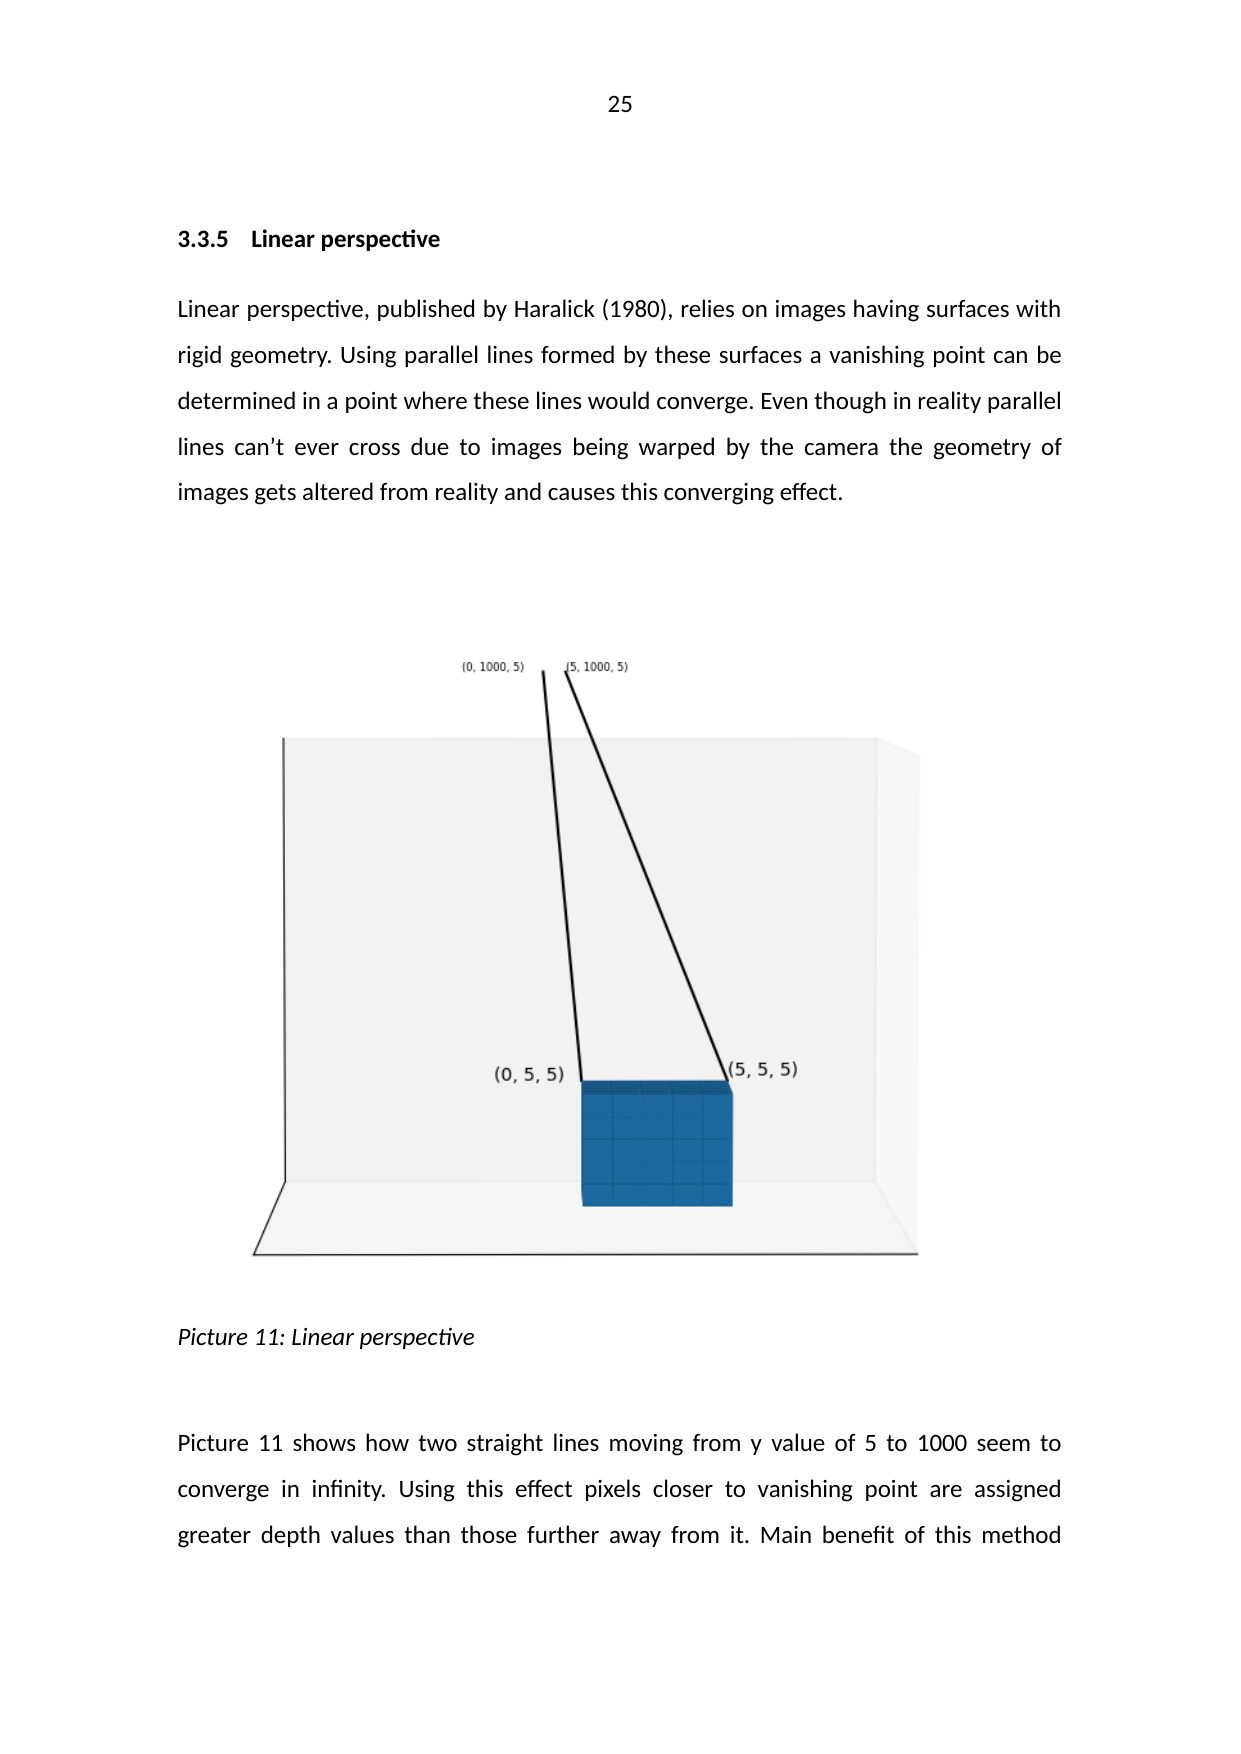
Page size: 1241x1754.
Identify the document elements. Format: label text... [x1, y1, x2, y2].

subtitle Linear perspective [177, 223, 1063, 253]
text Linear perspective, published by Haralick (1980), relies on images having surfaces with rigid geometry. Using parallel lines formed by these surfaces a vanishing point can be determined in a point where these lines would converge. Even though in reality parallel lines can’t ever cross due to images being warped by the camera the geometry of images gets altered from reality and causes this converging effect. [177, 294, 1063, 507]
picture [177, 580, 1063, 1294]
text Picture 11: Linear perspective [177, 1294, 1063, 1351]
text Picture 11 shows how two straight lines moving from y value of 5 to 1000 seem to converge in infinity. Using this effect pixels closer to vanishing point are assigned greater depth values than those further away from it. Main benefit of this method [177, 1428, 1063, 1549]
